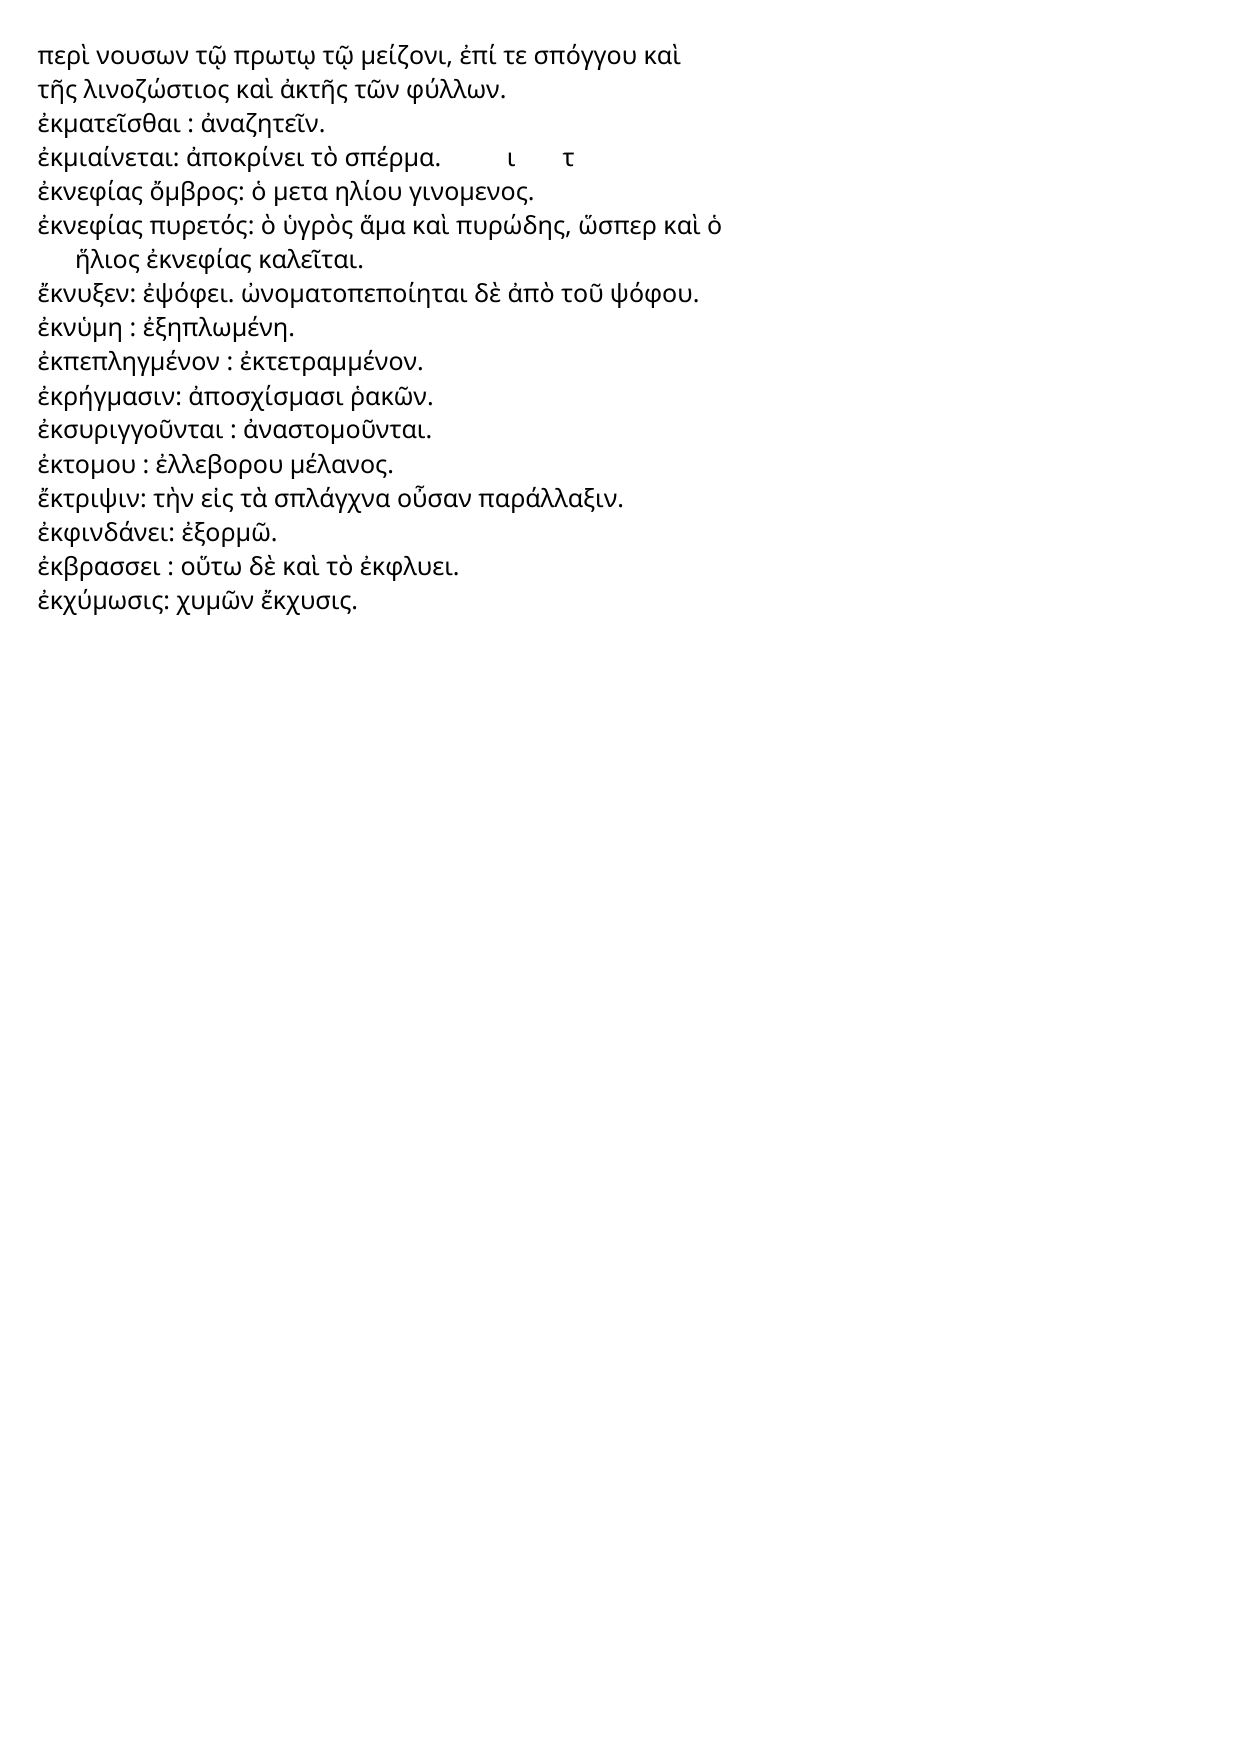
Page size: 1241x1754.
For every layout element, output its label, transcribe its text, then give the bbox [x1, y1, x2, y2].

text ἐκνεφίας ὄμβρος: ὁ μετα ηλίου γινομενος. [37, 174, 1203, 208]
text ἔκτριψιν: τὴν εἰς τὰ σπλάγχνα οὖσαν παράλλαξιν. [37, 480, 1203, 514]
text ἐκματεῖσθαι : ἀναζητεῖν. [37, 106, 1203, 140]
text ἐκμιαίνεται: ἀποκρίνει τὸ σπέρμα. ι τ [37, 140, 1203, 174]
text ἐκνεφίας πυρετός: ὸ ὑγρὸς ἅμα καὶ πυρώδης, ὥσπερ καὶ ὁ ἥλιος ἐκνεφίας καλεῖται. [37, 208, 1203, 276]
text ἐκσυριγγοῦνται : ἀναστομοῦνται. [37, 412, 1203, 446]
text ἐκφινδάνει: ἐξορμῶ. [37, 514, 1203, 548]
text ἔκνυξεν: ἐψόφει. ὠνοματοπεποίηται δὲ ἀπὸ τοῦ ψόφου. [37, 276, 1203, 310]
text ἐκπεπληγμένον : ἐκτετραμμένον. [37, 344, 1203, 378]
text περὶ νουσων τῷ πρωτῳ τῷ μείζονι, ἐπί τε σπόγγου καὶ τῆς λινοζώστιος καὶ ἀκτῆς τῶν φύλλων. [37, 37, 1203, 106]
text ἐκχύμωσις: χυμῶν ἔκχυσις. [37, 582, 1203, 617]
text ἐκρήγμασιν: ἀποσχίσμασι ῥακῶν. [37, 378, 1203, 412]
text ἐκτομου : ἐλλεβορου μέλανος. [37, 446, 1203, 480]
text ἐκβρασσει : οὕτω δὲ καὶ τὸ ἐκφλυει. [37, 548, 1203, 582]
text ἐκνὑμη : ἐξηπλωμένη. [37, 310, 1203, 344]
